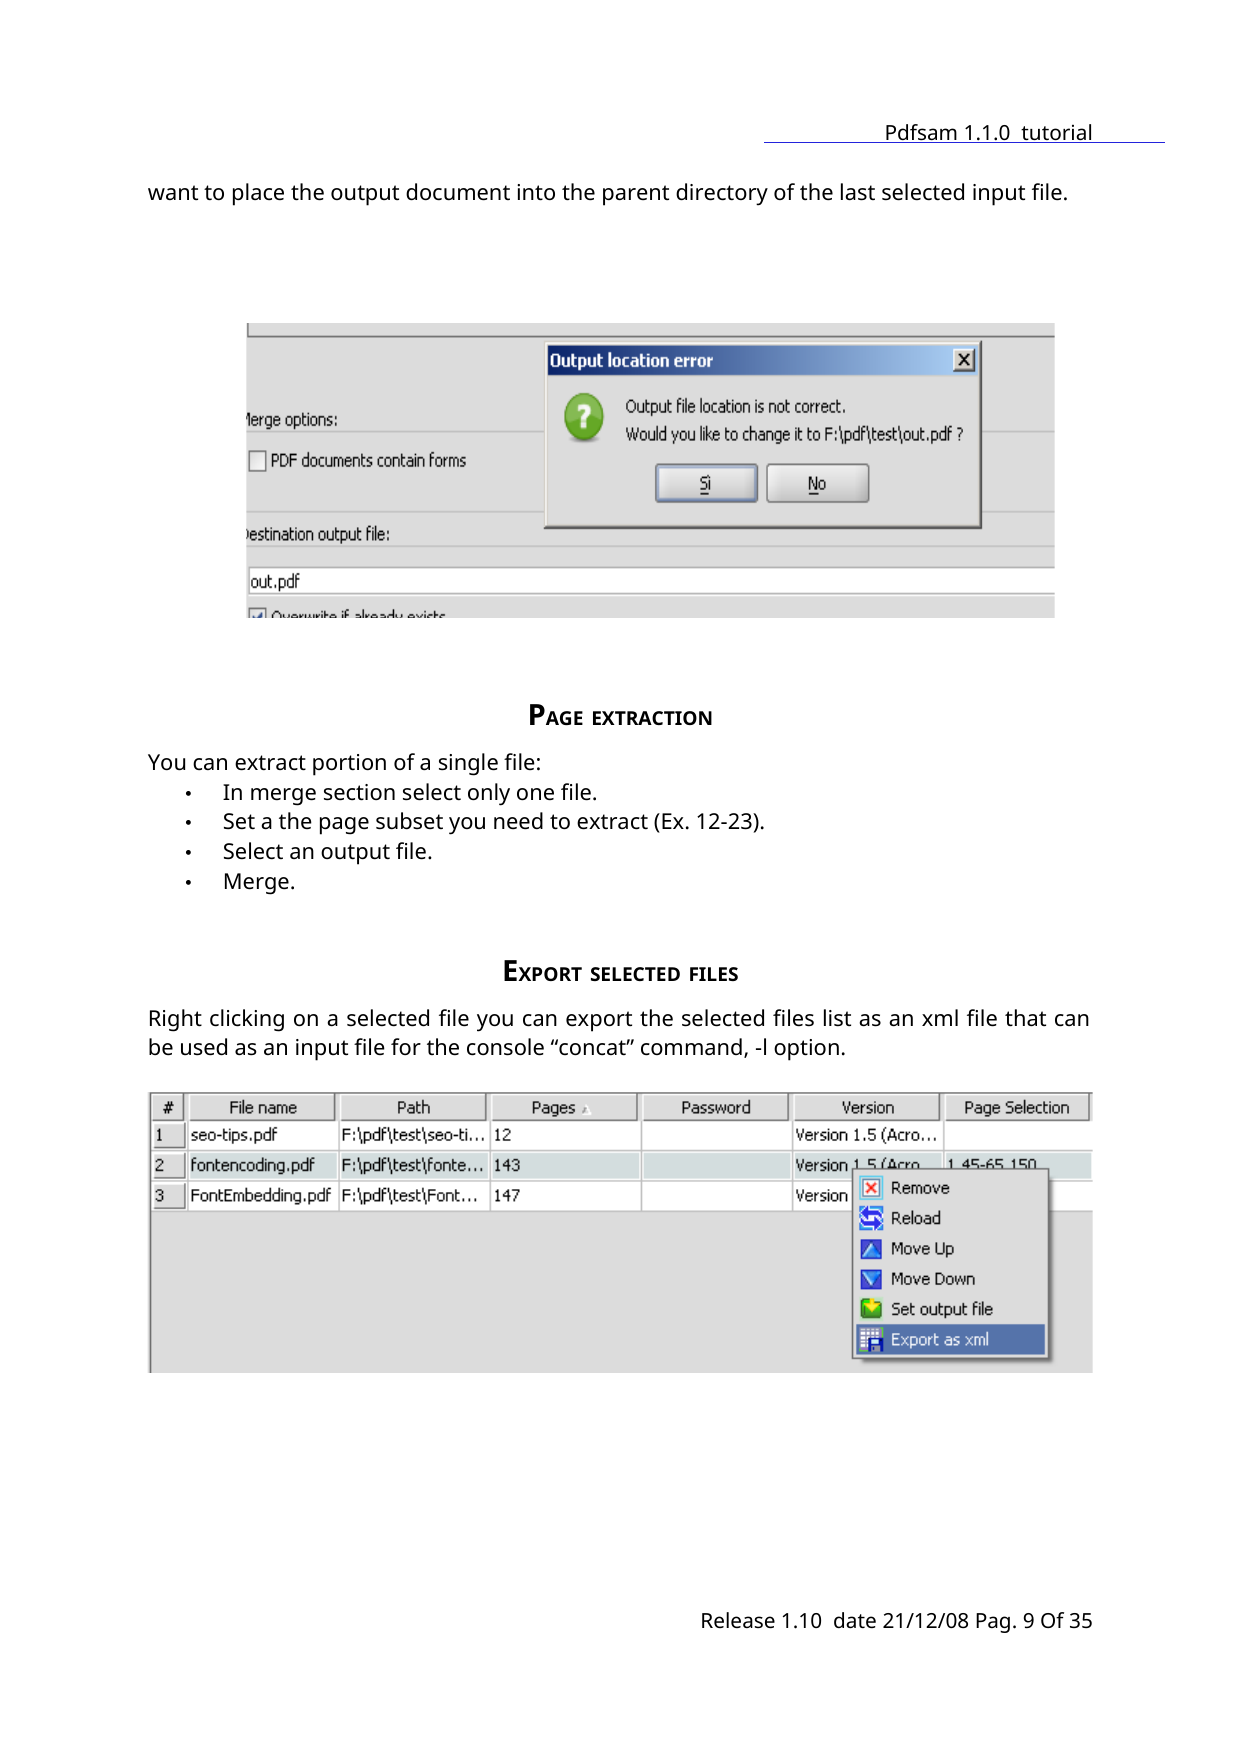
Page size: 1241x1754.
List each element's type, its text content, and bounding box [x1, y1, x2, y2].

text want to place the output document into the parent directory of the last selected input file. [148, 177, 1093, 207]
text Export selected files [148, 950, 1093, 990]
list In merge section select only one file. [185, 776, 1093, 806]
list Set a the page subset you need to extract (Ex. 12-23). [185, 806, 1093, 836]
text Page extraction [148, 694, 1093, 734]
text Right clicking on a selected file you can export the selected files list as an xml file that can be used as an input file for the console “concat” command, -l option. [148, 1003, 1093, 1062]
list Merge. [185, 866, 1093, 896]
list Select an output file. [185, 836, 1093, 866]
text You can extract portion of a single file: [148, 747, 1093, 776]
